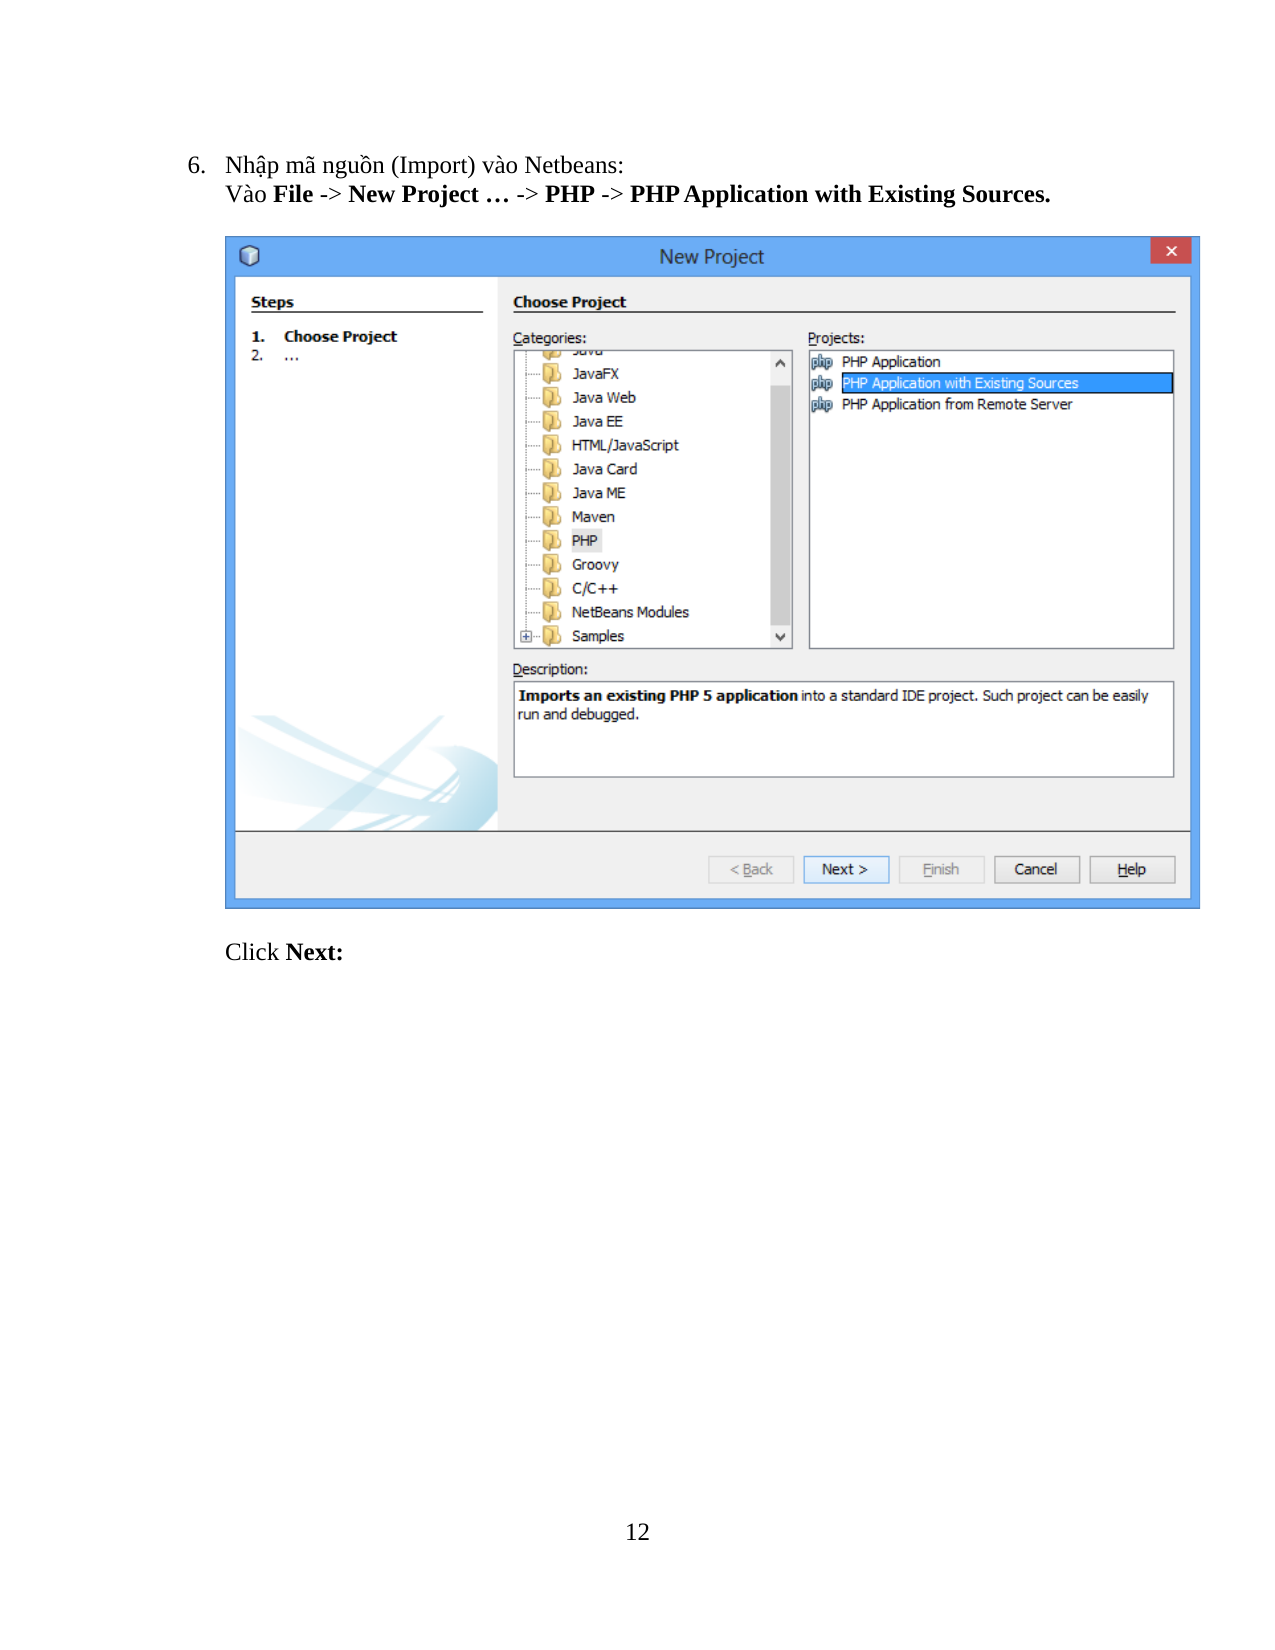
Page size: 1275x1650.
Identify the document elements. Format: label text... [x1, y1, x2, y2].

text Click Next: [150, 937, 1125, 966]
picture [225, 236, 1200, 909]
list Nhập mã nguồn (Import) vào Netbeans: [187, 150, 1125, 179]
text Vào File -> New Project … -> PHP -> PHP Application with Existing Sources. [225, 179, 1125, 207]
